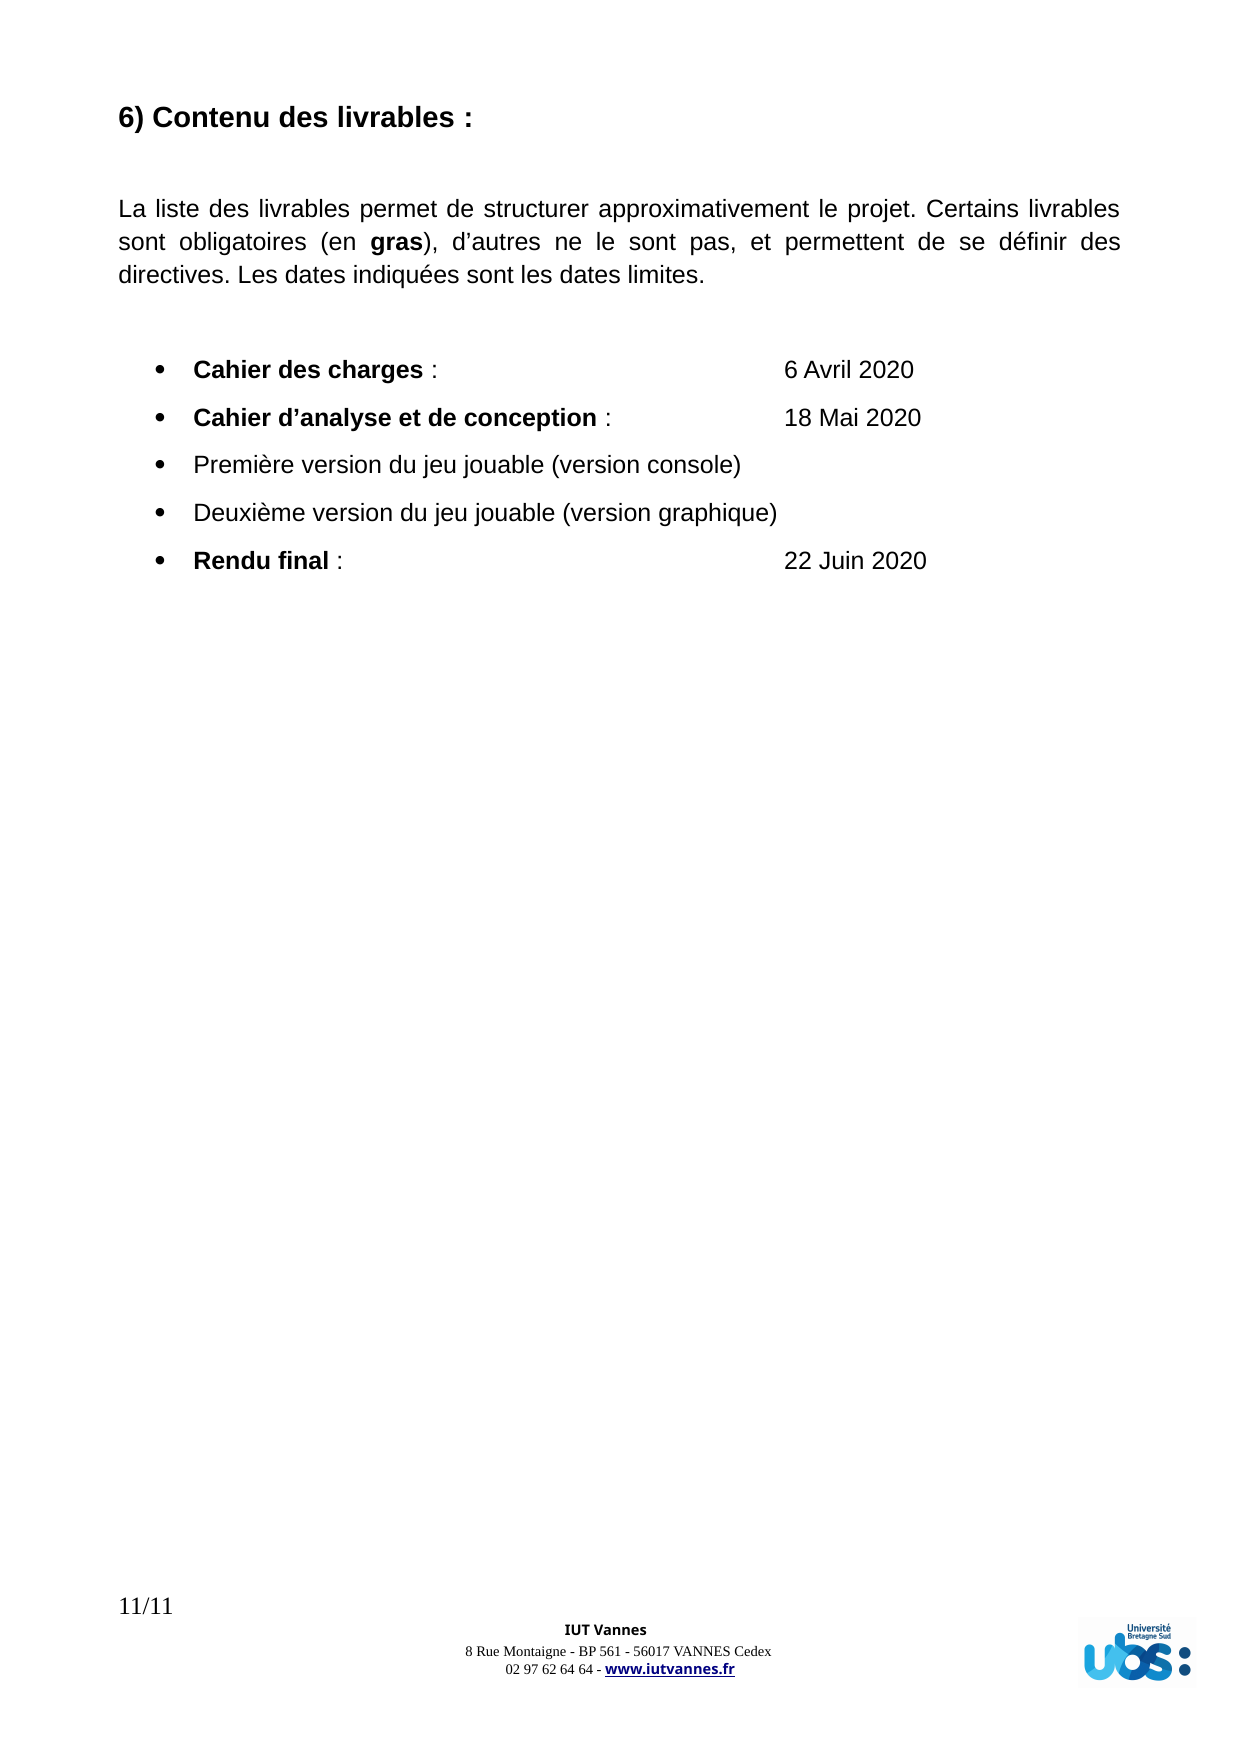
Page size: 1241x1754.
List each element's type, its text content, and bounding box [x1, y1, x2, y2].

list Première version du jeu jouable (version console) [156, 450, 1122, 479]
subtitle 6) Contenu des livrables : [118, 100, 1122, 133]
list Rendu final : 22 Juin 2020 [156, 546, 1122, 574]
list Cahier des charges : 6 Avril 2020 [156, 355, 1122, 384]
list Deuxième version du jeu jouable (version graphique) [156, 498, 1122, 527]
text La liste des livrables permet de structurer approximativement le projet. Certains livrables sont obligatoires (en gras), d’autres ne le sont pas, et permettent de se définir des directives. Les dates indiquées sont les dates limites. [118, 194, 1122, 288]
list Cahier d’analyse et de conception : 18 Mai 2020 [156, 403, 1122, 431]
